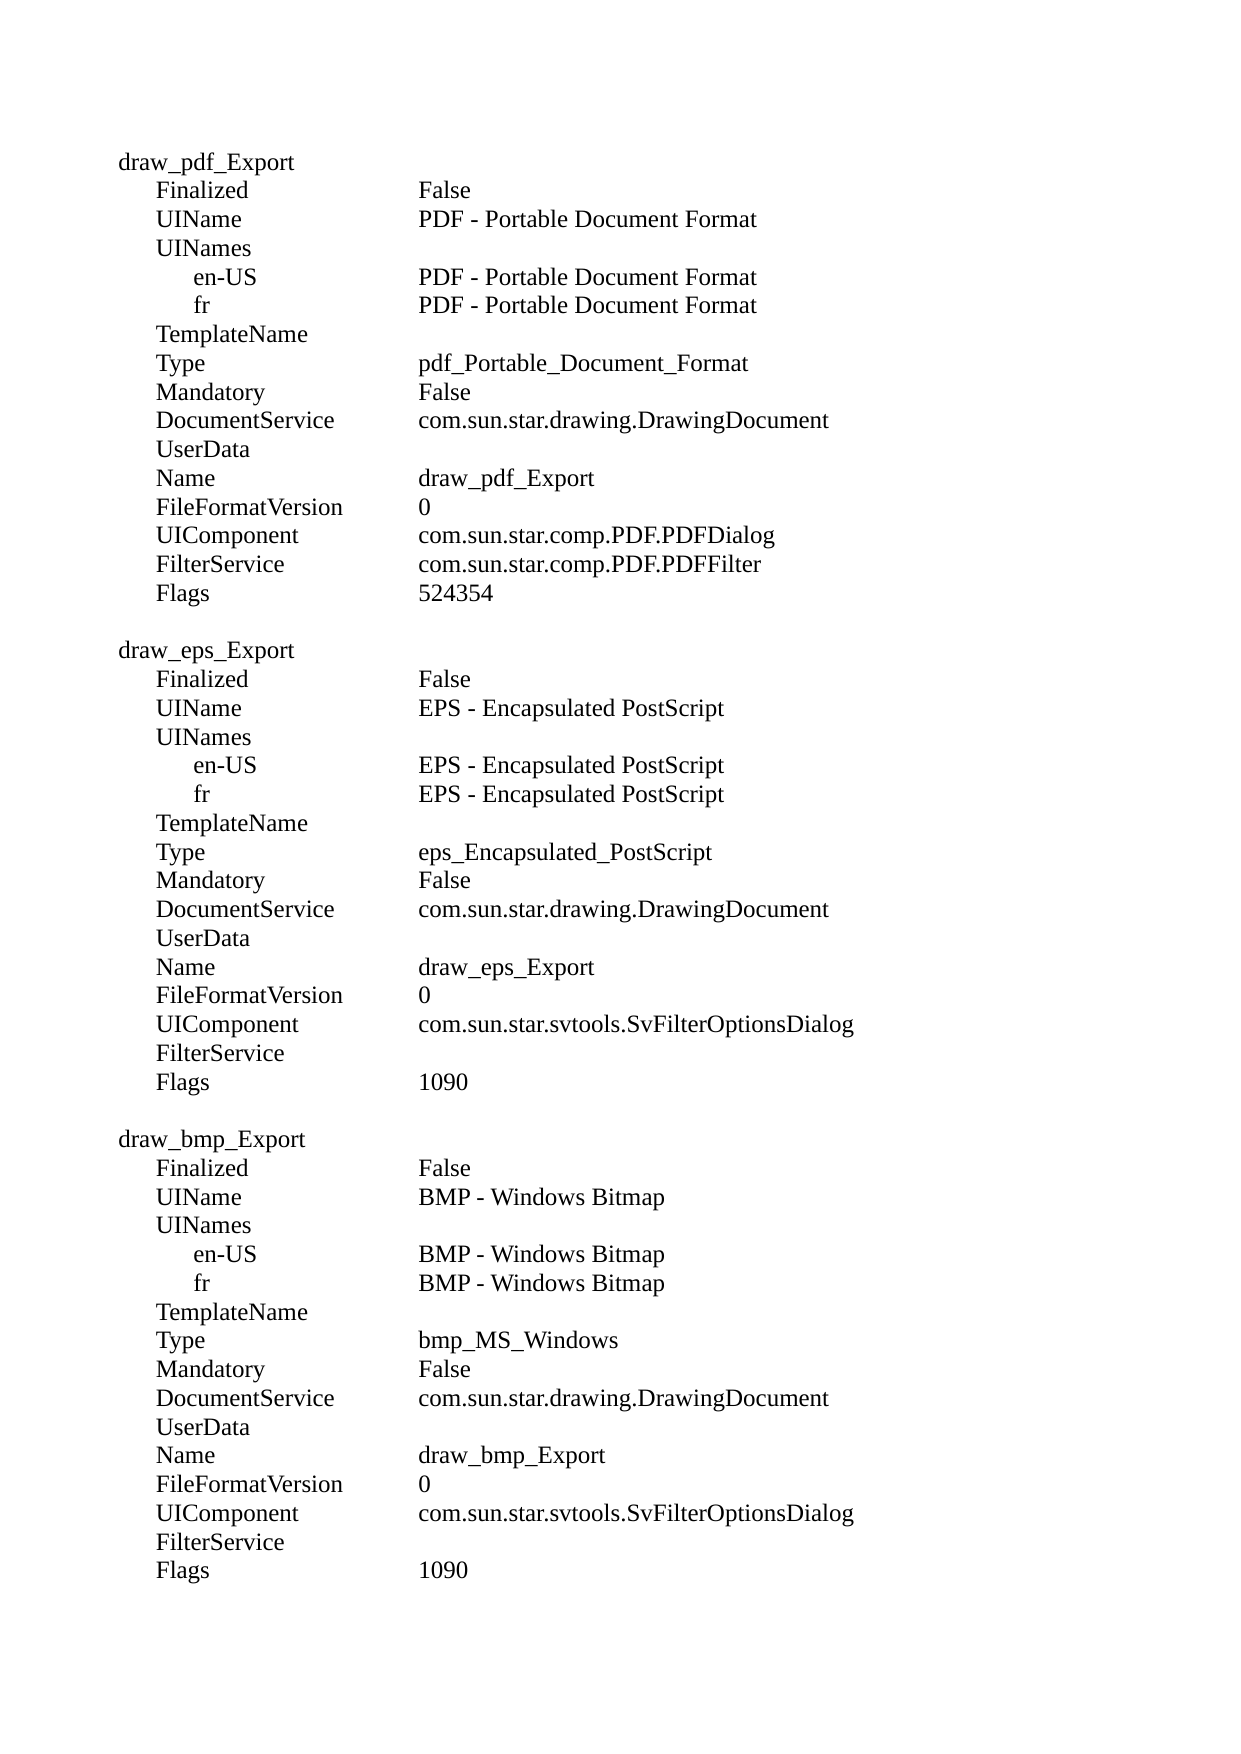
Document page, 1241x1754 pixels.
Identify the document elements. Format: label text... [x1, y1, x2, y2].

text draw_pdf_Export Finalized False UIName PDF - Portable Document Format UINames en-US PDF - Portable Document Format fr PDF - Portable Document Format TemplateName Type pdf_Portable_Document_Format Mandatory False DocumentService com.sun.star.drawing.DrawingDocument UserData Name draw_pdf_Export FileFormatVersion 0 UIComponent com.sun.star.comp.PDF.PDFDialog FilterService com.sun.star.comp.PDF.PDFFilter Flags 524354 [118, 147, 1122, 607]
text draw_eps_Export Finalized False UIName EPS - Encapsulated PostScript UINames en-US EPS - Encapsulated PostScript fr EPS - Encapsulated PostScript TemplateName Type eps_Encapsulated_PostScript Mandatory False DocumentService com.sun.star.drawing.DrawingDocument UserData Name draw_eps_Export FileFormatVersion 0 UIComponent com.sun.star.svtools.SvFilterOptionsDialog FilterService Flags 1090 [118, 636, 1122, 1096]
text draw_bmp_Export Finalized False UIName BMP - Windows Bitmap UINames en-US BMP - Windows Bitmap fr BMP - Windows Bitmap TemplateName Type bmp_MS_Windows Mandatory False DocumentService com.sun.star.drawing.DrawingDocument UserData Name draw_bmp_Export FileFormatVersion 0 UIComponent com.sun.star.svtools.SvFilterOptionsDialog FilterService Flags 1090 [118, 1124, 1122, 1584]
